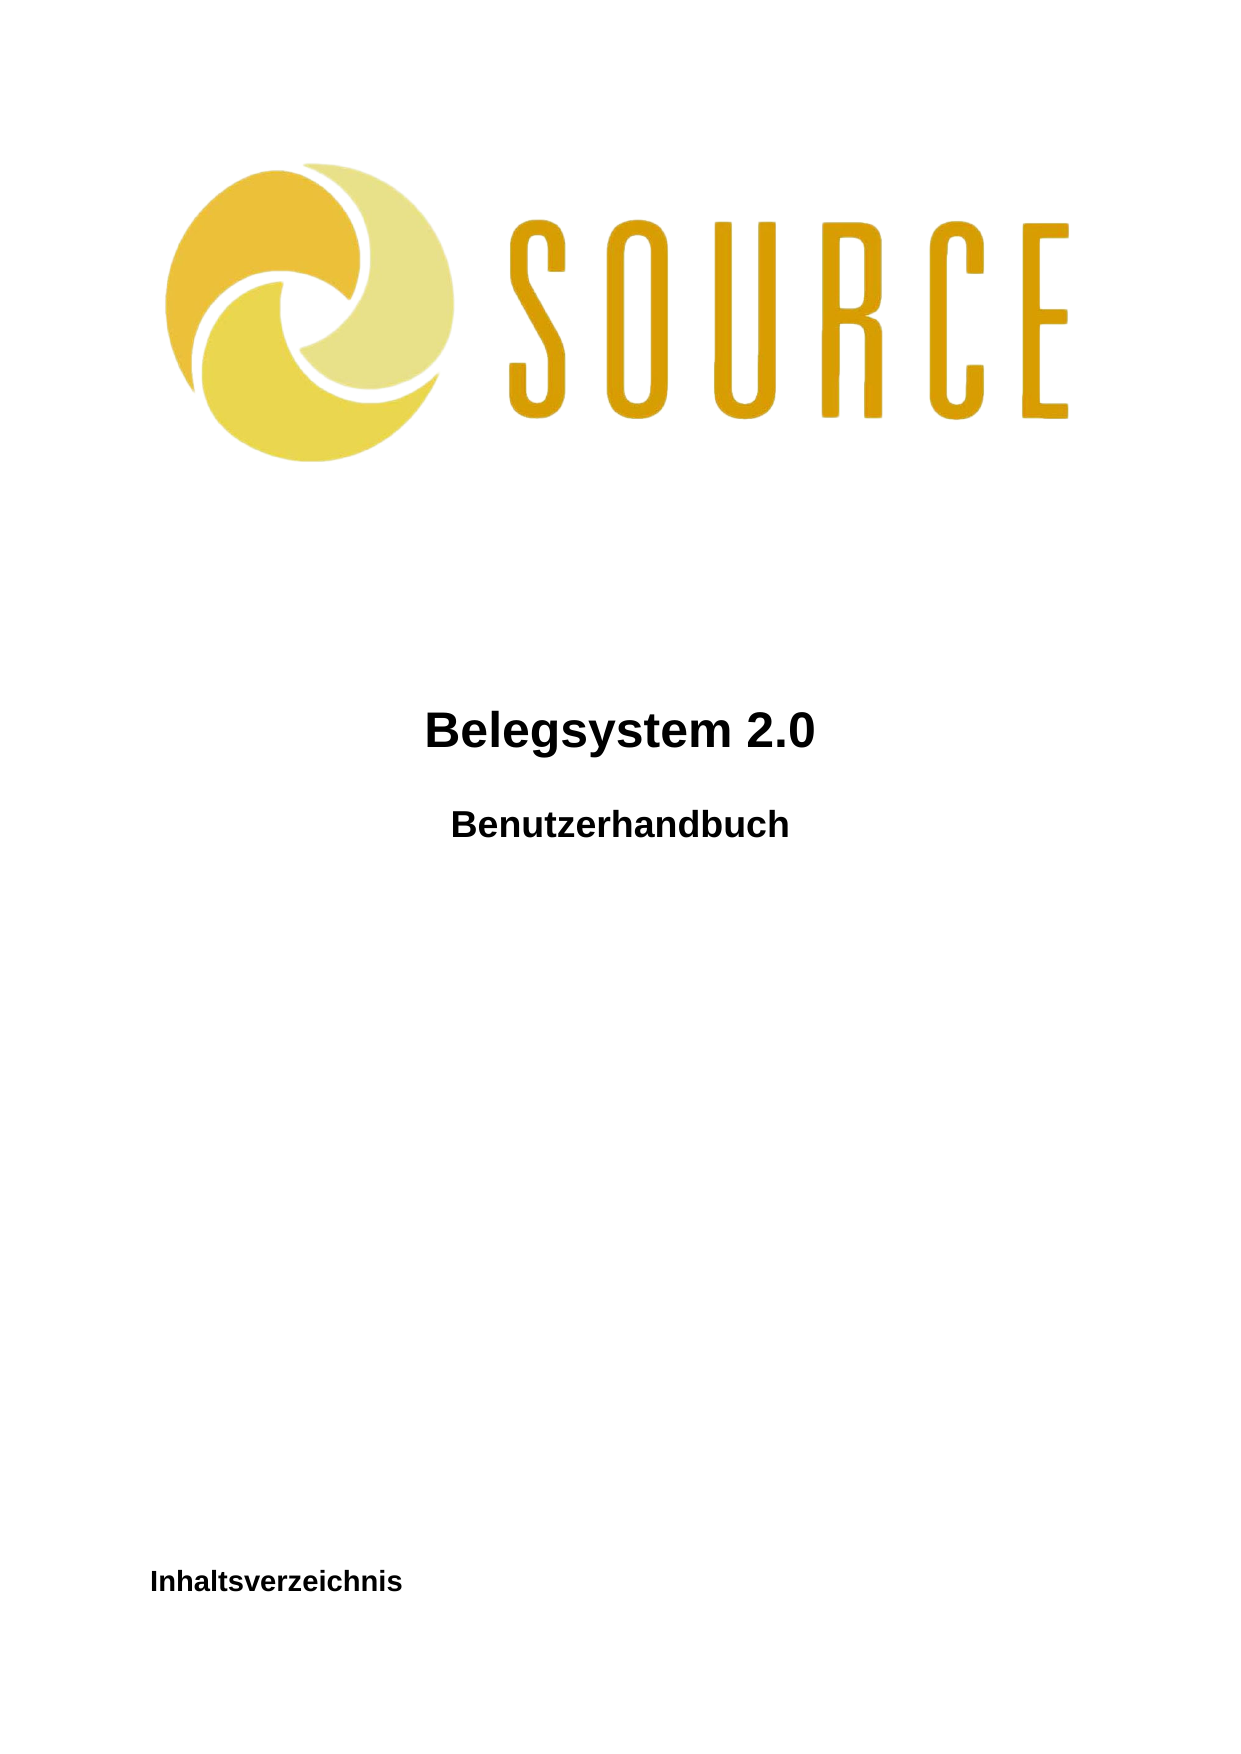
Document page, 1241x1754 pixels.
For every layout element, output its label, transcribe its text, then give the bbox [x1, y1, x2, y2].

subtitle Belegsystem 2.0 [150, 702, 1090, 757]
subtitle Benutzerhandbuch [150, 803, 1090, 845]
subtitle Inhaltsverzeichnis [150, 1564, 1090, 1597]
picture [150, 150, 1091, 475]
